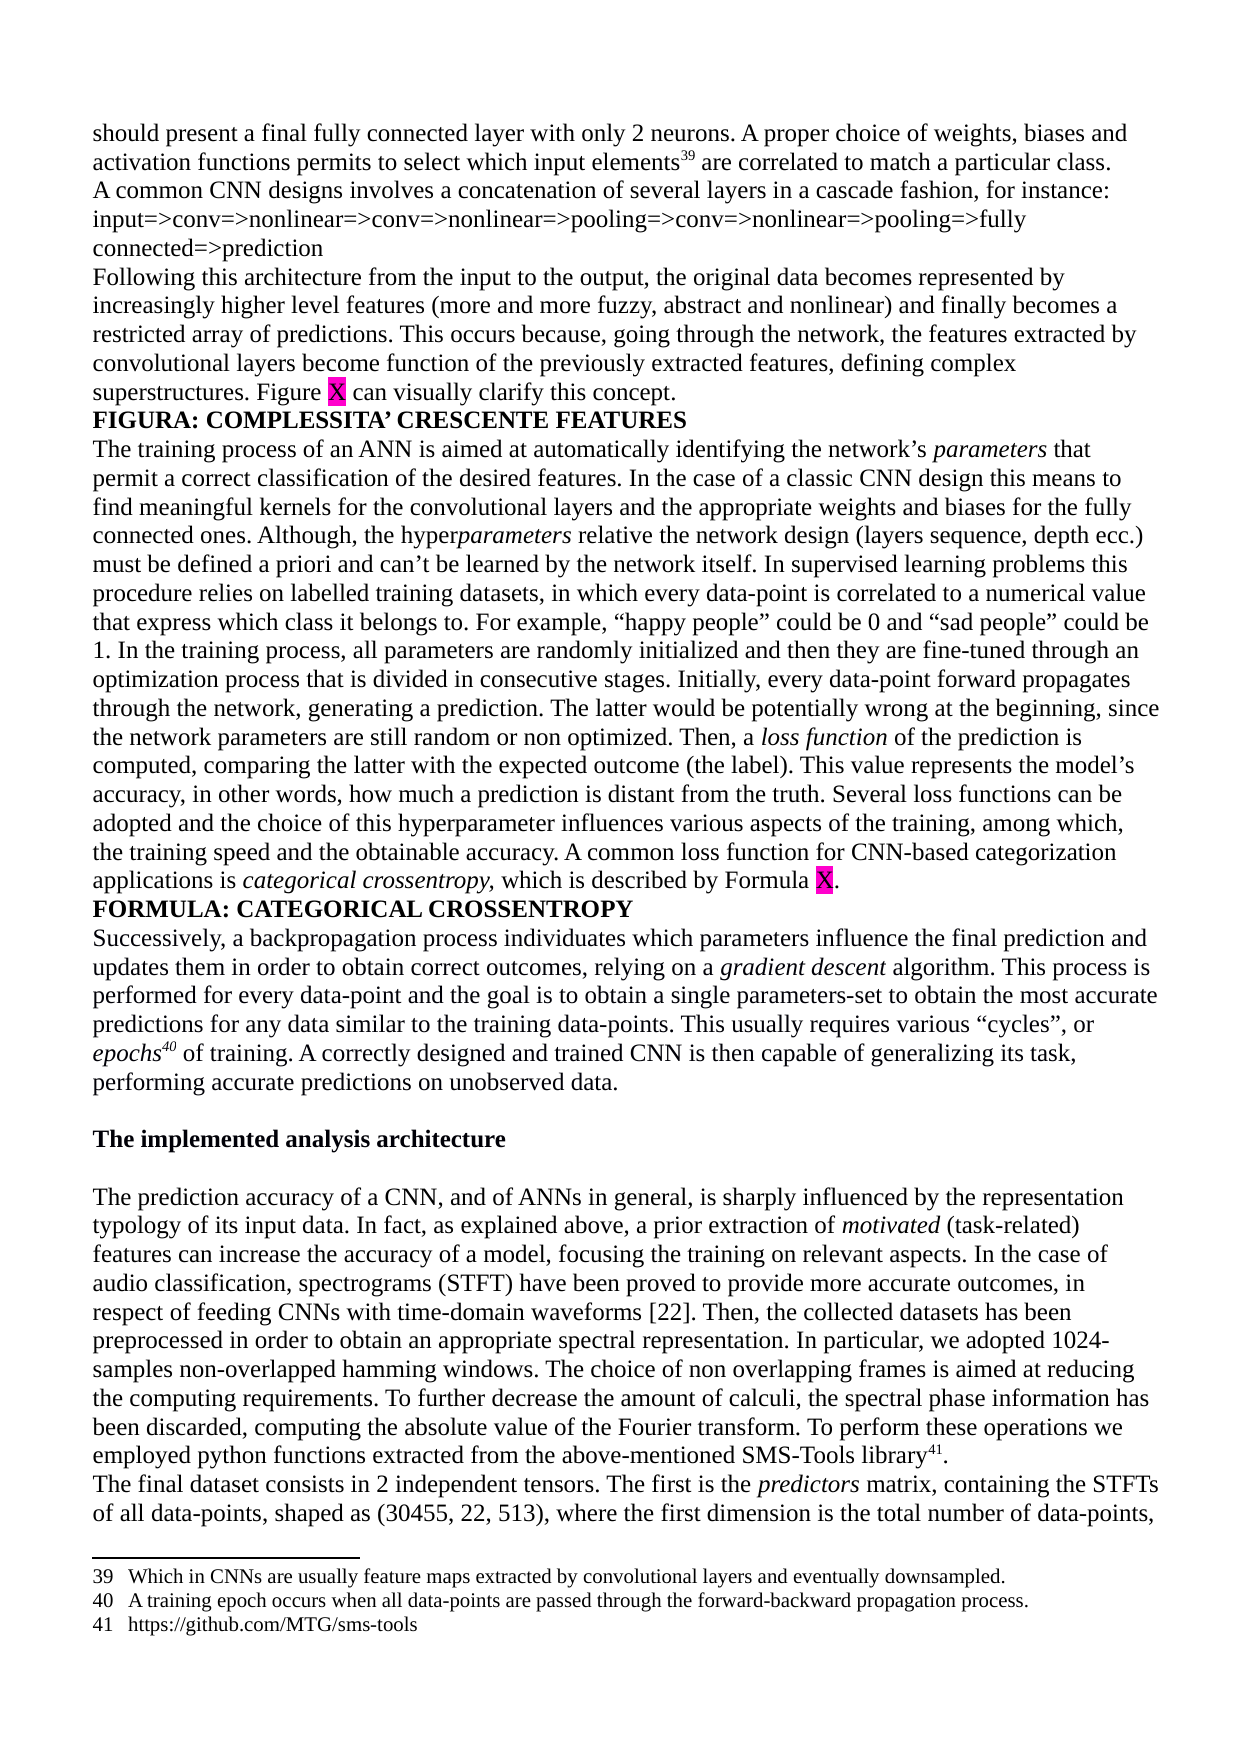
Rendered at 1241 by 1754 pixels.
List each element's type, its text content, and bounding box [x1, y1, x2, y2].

text FIGURA: COMPLESSITA’ CRESCENTE FEATURES [92, 406, 1160, 434]
text should present a final fully connected layer with only 2 neurons. A proper choice of weights, biases and activation functions permits to select which input elements are correlated to match a particular class. [92, 118, 1160, 176]
text The training process of an ANN is aimed at automatically identifying the network’s parameters that permit a correct classification of the desired features. In the case of a classic CNN design this means to find meaningful kernels for the convolutional layers and the appropriate weights and biases for the fully connected ones. Although, the hyperparameters relative the network design (layers sequence, depth ecc.) must be defined a priori and can’t be learned by the network itself. In supervised learning problems this procedure relies on labelled training datasets, in which every data-point is correlated to a numerical value that express which class it belongs to. For example, “happy people” could be 0 and “sad people” could be 1. In the training process, all parameters are randomly initialized and then they are fine-tuned through an optimization process that is divided in consecutive stages. Initially, every data-point forward propagates through the network, generating a prediction. The latter would be potentially wrong at the beginning, since the network parameters are still random or non optimized. Then, a loss function of the prediction is computed, comparing the latter with the expected outcome (the label). This value represents the model’s accuracy, in other words, how much a prediction is distant from the truth. Several loss functions can be adopted and the choice of this hyperparameter influences various aspects of the training, among which, the training speed and the obtainable accuracy. A common loss function for CNN-based categorization applications is categorical crossentropy, which is described by Formula X. [92, 434, 1160, 894]
text A common CNN designs involves a concatenation of several layers in a cascade fashion, for instance: [92, 176, 1160, 204]
text The final dataset consists in 2 independent tensors. The first is the predictors matrix, containing the STFTs of all data-points, shaped as (30455, 22, 513), where the first dimension is the total number of data-points, [92, 1469, 1160, 1527]
text Following this architecture from the input to the output, the original data becomes represented by increasingly higher level features (more and more fuzzy, abstract and nonlinear) and finally becomes a restricted array of predictions. This occurs because, going through the network, the features extracted by convolutional layers become function of the previously extracted features, defining complex superstructures. Figure X can visually clarify this concept. [92, 262, 1160, 406]
text https://github.com/MTG/sms-tools [92, 1612, 1160, 1636]
text Which in CNNs are usually feature maps extracted by convolutional layers and eventually downsampled. [92, 1564, 1160, 1588]
text input=>conv=>nonlinear=>conv=>nonlinear=>pooling=>conv=>nonlinear=>pooling=>fully connected=>prediction [92, 204, 1160, 262]
text Successively, a backpropagation process individuates which parameters influence the final prediction and updates them in order to obtain correct outcomes, relying on a gradient descent algorithm. This process is performed for every data-point and the goal is to obtain a single parameters-set to obtain the most accurate predictions for any data similar to the training data-points. This usually requires various “cycles”, or epochs of training. A correctly designed and trained CNN is then capable of generalizing its task, performing accurate predictions on unobserved data. [92, 923, 1160, 1096]
text A training epoch occurs when all data-points are passed through the forward-backward propagation process. [92, 1588, 1160, 1612]
text The prediction accuracy of a CNN, and of ANNs in general, is sharply influenced by the representation typology of its input data. In fact, as explained above, a prior extraction of motivated (task-related) features can increase the accuracy of a model, focusing the training on relevant aspects. In the case of audio classification, spectrograms (STFT) have been proved to provide more accurate outcomes, in respect of feeding CNNs with time-domain waveforms [22]. Then, the collected datasets has been preprocessed in order to obtain an appropriate spectral representation. In particular, we adopted 1024-samples non-overlapped hamming windows. The choice of non overlapping frames is aimed at reducing the computing requirements. To further decrease the amount of calculi, the spectral phase information has been discarded, computing the absolute value of the Fourier transform. To perform these operations we employed python functions extracted from the above-mentioned SMS-Tools library. [92, 1182, 1160, 1469]
text The implemented analysis architecture [92, 1124, 1160, 1153]
text FORMULA: CATEGORICAL CROSSENTROPY [92, 894, 1160, 923]
